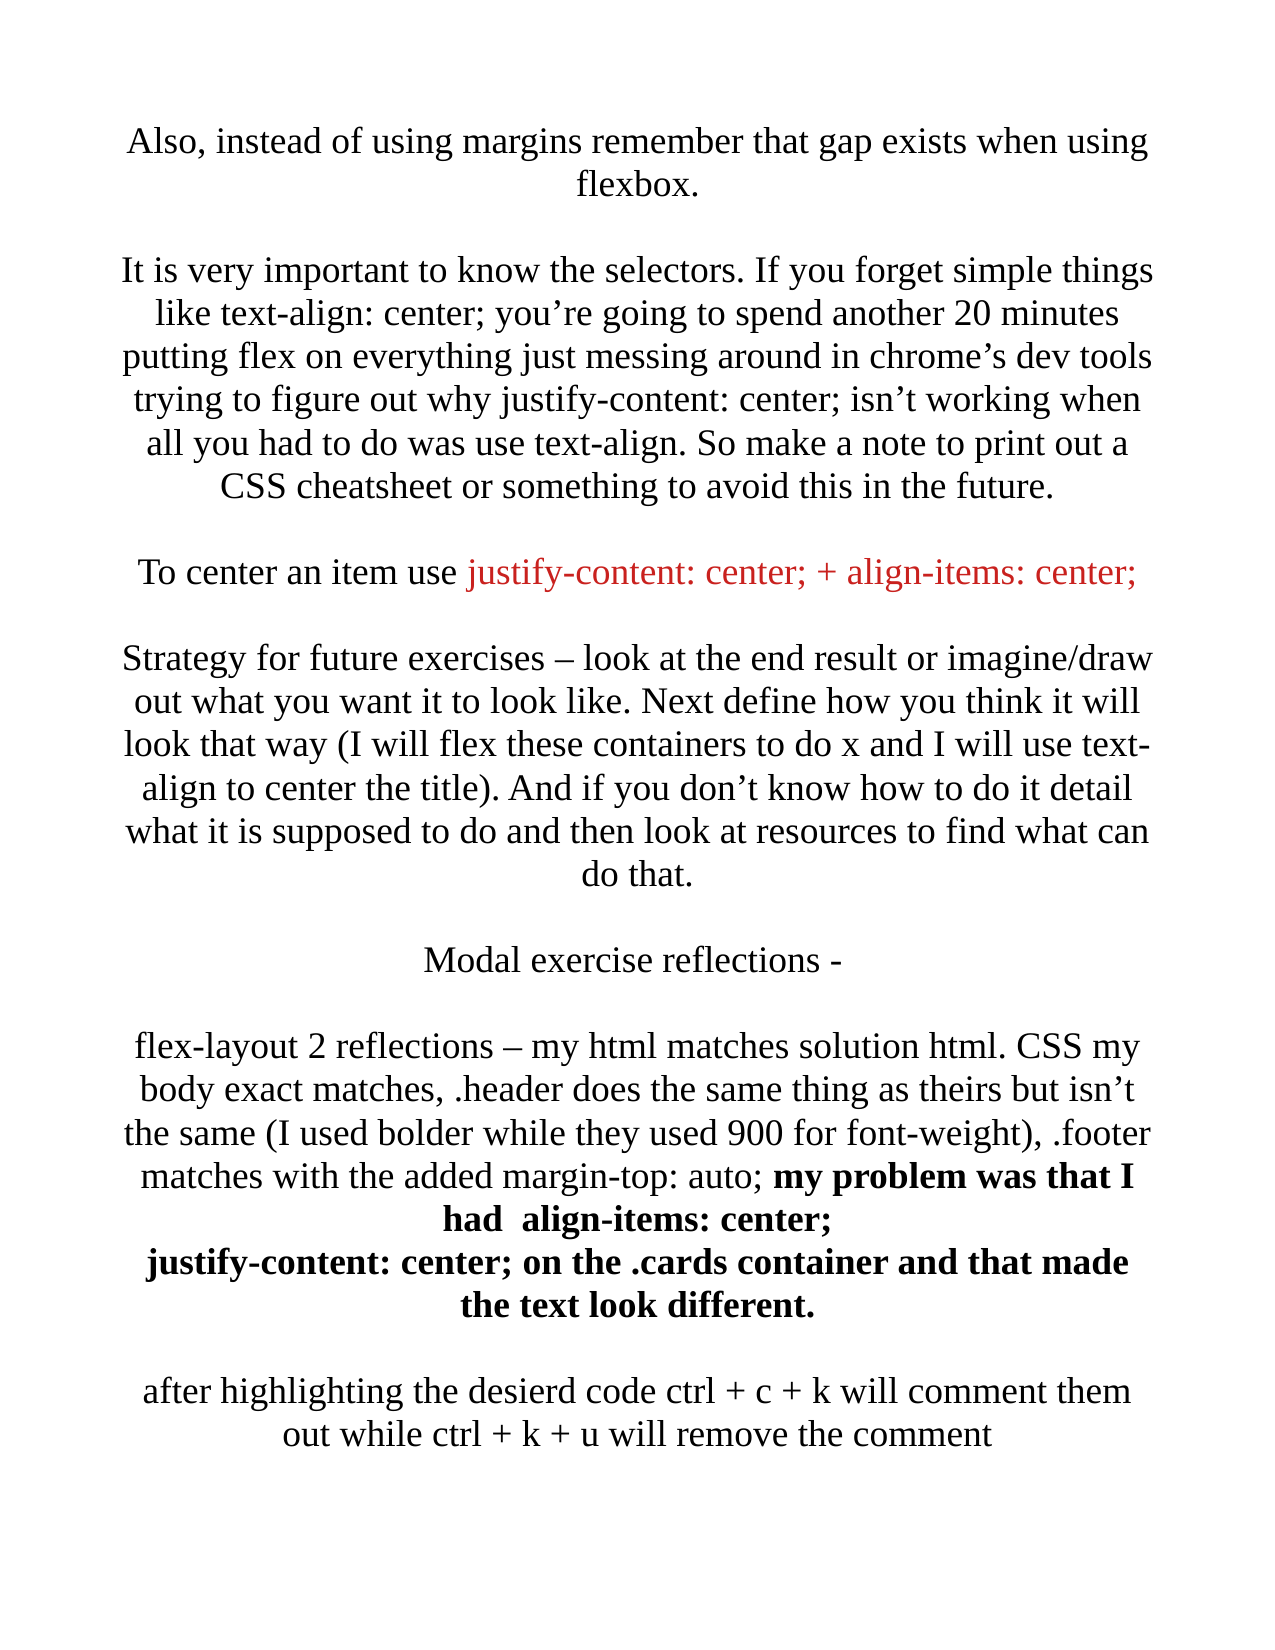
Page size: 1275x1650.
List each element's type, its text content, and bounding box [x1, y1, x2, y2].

text Modal exercise reflections - [118, 937, 1157, 981]
text It is very important to know the selectors. If you forget simple things like text-align: center; you’re going to spend another 20 minutes putting flex on everything just messing around in chrome’s dev tools trying to figure out why justify-content: center; isn’t working when all you had to do was use text-align. So make a note to print out a CSS cheatsheet or something to avoid this in the future. [118, 247, 1157, 506]
text after highlighting the desierd code ctrl + c + k will comment them out while ctrl + k + u will remove the comment [118, 1369, 1157, 1455]
text Also, instead of using margins remember that gap exists when using flexbox. [118, 118, 1157, 204]
text To center an item use justify-content: center; + align-items: center; [118, 549, 1157, 592]
text justify-content: center; on the .cards container and that made the text look different. [118, 1239, 1157, 1326]
text Strategy for future exercises – look at the end result or imagine/draw out what you want it to look like. Next define how you think it will look that way (I will flex these containers to do x and I will use text-align to center the title). And if you don’t know how to do it detail what it is supposed to do and then look at resources to find what can do that. [118, 636, 1157, 894]
text flex-layout 2 reflections – my html matches solution html. CSS my body exact matches, .header does the same thing as theirs but isn’t the same (I used bolder while they used 900 for font-weight), .footer matches with the added margin-top: auto; my problem was that I had align-items: center; [118, 1024, 1157, 1239]
